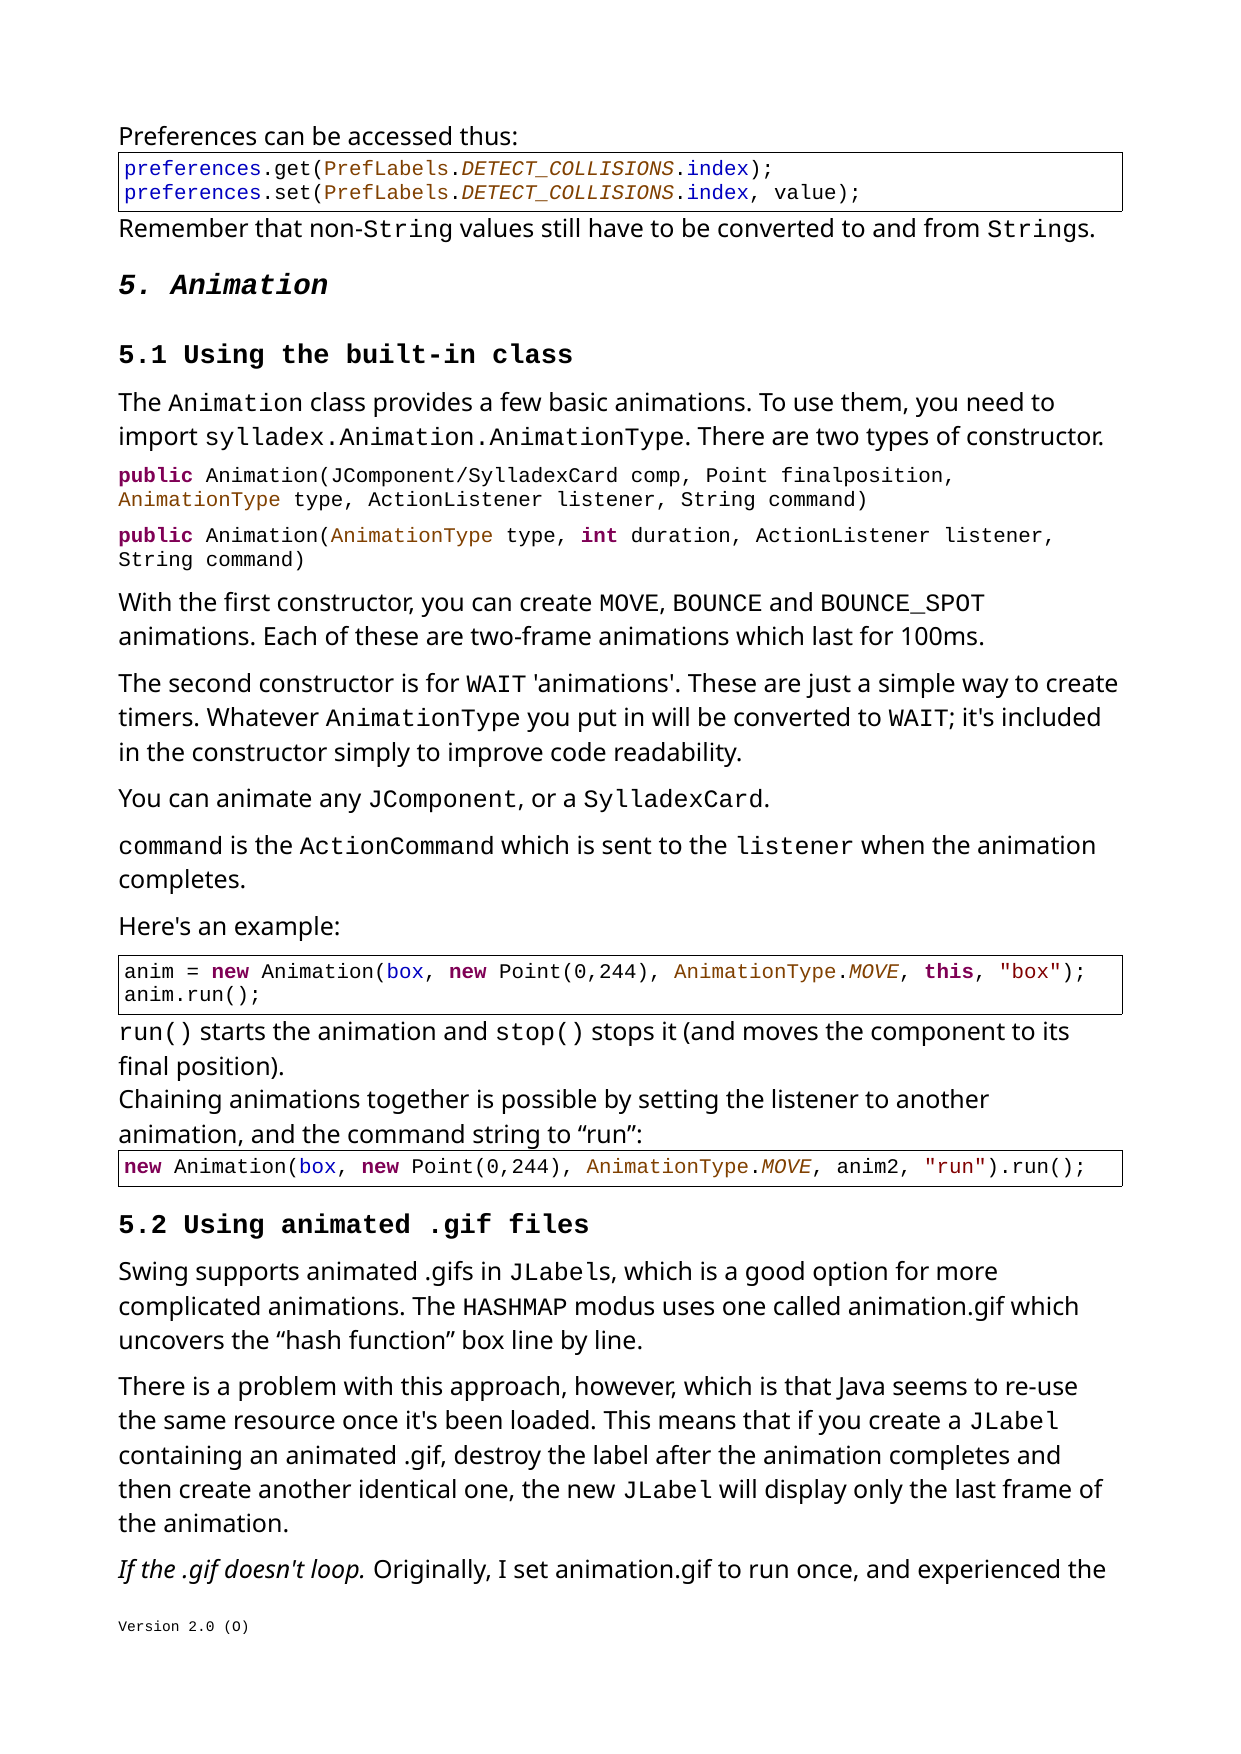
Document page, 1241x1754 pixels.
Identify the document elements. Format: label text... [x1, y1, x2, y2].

table_header new Animation(box, new Point(0,244), AnimationType.MOVE, anim2, "run").run(); [119, 1151, 1122, 1186]
table_header preferences.get(PrefLabels.DETECT_COLLISIONS.index); preferences.set(PrefLabels.DETECT_COLLISIONS.index, value); [119, 153, 1122, 211]
text If the .gif doesn't loop. Originally, I set animation.gif to run once, and experienced the [118, 1552, 1122, 1586]
text public Animation(JComponent/SylladexCard comp, Point finalposition, AnimationType type, ActionListener listener, String command) [118, 465, 1122, 512]
text You can animate any JComponent, or a SylladexCard. [118, 781, 1122, 815]
text command is the ActionCommand which is sent to the listener when the animation completes. [118, 827, 1122, 896]
table_header anim = new Animation(box, new Point(0,244), AnimationType.MOVE, this, "box"); anim.run(); [119, 956, 1122, 1014]
text Swing supports animated .gifs in JLabels, which is a good option for more complicated animations. The HASHMAP modus uses one called animation.gif which uncovers the “hash function” box line by line. [118, 1254, 1122, 1356]
subtitle 5.2 Using animated .gif files [118, 1211, 1122, 1241]
subtitle 5.1 Using the built-in class [118, 341, 1122, 372]
text Here's an example: [118, 908, 1122, 942]
text With the first constructor, you can create MOVE, BOUNCE and BOUNCE_SPOT animations. Each of these are two-frame animations which last for 100ms. [118, 585, 1122, 653]
text The Animation class provides a few basic animations. To use them, you need to import sylladex.Animation.AnimationType. There are two types of constructor. [118, 384, 1122, 453]
text run() starts the animation and stop() stops it (and moves the component to its final position). [118, 1015, 1122, 1082]
text The second constructor is for WAIT 'animations'. These are just a simple way to create timers. Whatever AnimationType you put in will be converted to WAIT; it's included in the constructor simply to improve code readability. [118, 666, 1122, 768]
text Remember that non-String values still have to be converted to and from Strings. [118, 212, 1122, 245]
text Preferences can be accessed thus: [118, 118, 1122, 152]
text Chaining animations together is possible by setting the listener to another animation, and the command string to “run”: [118, 1082, 1122, 1150]
text There is a problem with this approach, however, which is that Java seems to re-use the same resource once it's been loaded. This means that if you create a JLabel containing an animated .gif, destroy the label after the animation completes and then create another identical one, the new JLabel will display only the last frame of the animation. [118, 1369, 1122, 1540]
text public Animation(AnimationType type, int duration, ActionListener listener, String command) [118, 525, 1122, 572]
subtitle 5. Animation [118, 270, 1122, 303]
